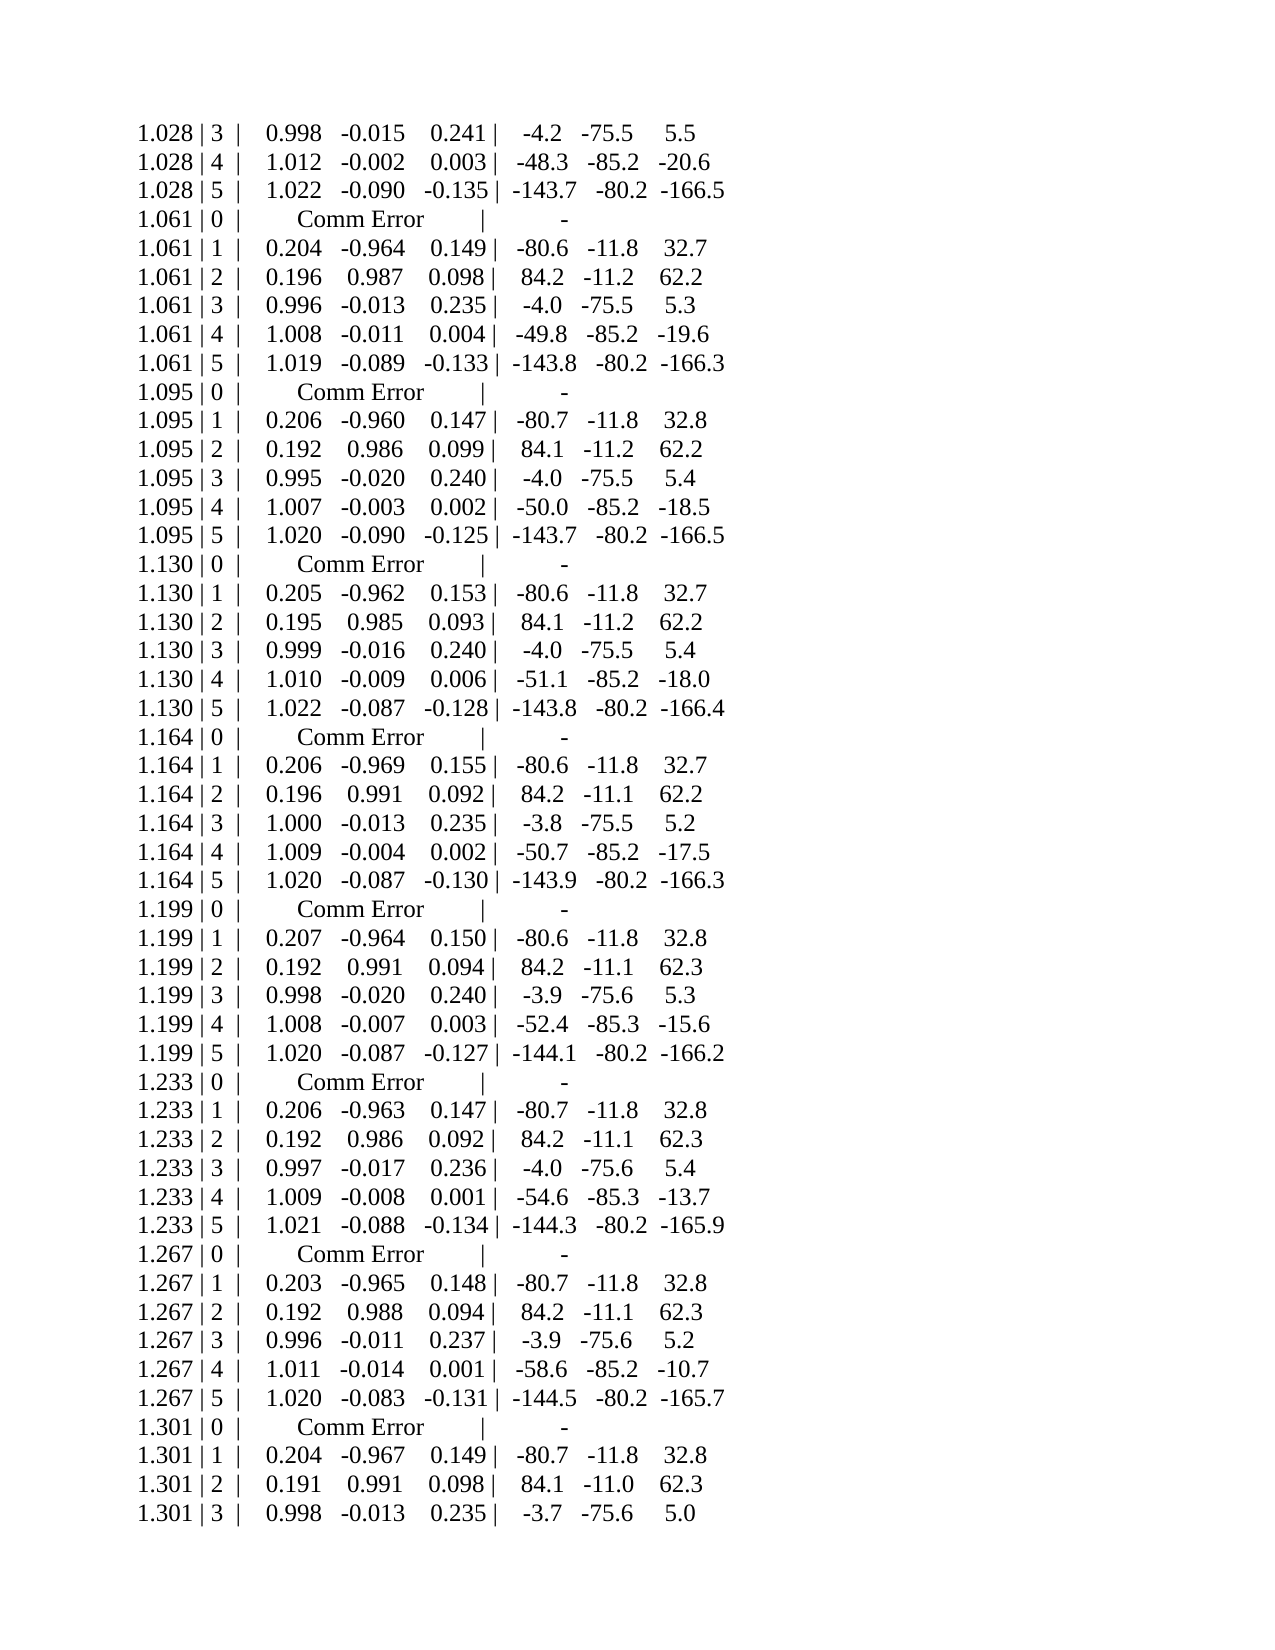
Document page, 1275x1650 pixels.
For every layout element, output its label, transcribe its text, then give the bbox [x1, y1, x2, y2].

text 1.061 | 2 | 0.196 0.987 0.098 | 84.2 -11.2 62.2 [118, 262, 1157, 291]
text 1.130 | 5 | 1.022 -0.087 -0.128 | -143.8 -80.2 -166.4 [118, 693, 1157, 722]
text 1.028 | 3 | 0.998 -0.015 0.241 | -4.2 -75.5 5.5 [118, 118, 1157, 147]
text 1.301 | 3 | 0.998 -0.013 0.235 | -3.7 -75.6 5.0 [118, 1498, 1157, 1527]
text 1.233 | 1 | 0.206 -0.963 0.147 | -80.7 -11.8 32.8 [118, 1096, 1157, 1124]
text 1.301 | 2 | 0.191 0.991 0.098 | 84.1 -11.0 62.3 [118, 1469, 1157, 1498]
text 1.164 | 4 | 1.009 -0.004 0.002 | -50.7 -85.2 -17.5 [118, 837, 1157, 866]
text 1.095 | 4 | 1.007 -0.003 0.002 | -50.0 -85.2 -18.5 [118, 492, 1157, 521]
text 1.199 | 4 | 1.008 -0.007 0.003 | -52.4 -85.3 -15.6 [118, 1009, 1157, 1038]
text 1.061 | 0 | Comm Error | - [118, 204, 1157, 233]
text 1.028 | 5 | 1.022 -0.090 -0.135 | -143.7 -80.2 -166.5 [118, 176, 1157, 204]
text 1.233 | 0 | Comm Error | - [118, 1067, 1157, 1096]
text 1.267 | 1 | 0.203 -0.965 0.148 | -80.7 -11.8 32.8 [118, 1268, 1157, 1297]
text 1.061 | 3 | 0.996 -0.013 0.235 | -4.0 -75.5 5.3 [118, 291, 1157, 319]
text 1.267 | 2 | 0.192 0.988 0.094 | 84.2 -11.1 62.3 [118, 1297, 1157, 1326]
text 1.095 | 5 | 1.020 -0.090 -0.125 | -143.7 -80.2 -166.5 [118, 521, 1157, 549]
text 1.028 | 4 | 1.012 -0.002 0.003 | -48.3 -85.2 -20.6 [118, 147, 1157, 176]
text 1.199 | 1 | 0.207 -0.964 0.150 | -80.6 -11.8 32.8 [118, 923, 1157, 952]
text 1.130 | 4 | 1.010 -0.009 0.006 | -51.1 -85.2 -18.0 [118, 664, 1157, 693]
text 1.199 | 2 | 0.192 0.991 0.094 | 84.2 -11.1 62.3 [118, 952, 1157, 981]
text 1.130 | 1 | 0.205 -0.962 0.153 | -80.6 -11.8 32.7 [118, 578, 1157, 607]
text 1.061 | 1 | 0.204 -0.964 0.149 | -80.6 -11.8 32.7 [118, 233, 1157, 262]
text 1.164 | 3 | 1.000 -0.013 0.235 | -3.8 -75.5 5.2 [118, 808, 1157, 837]
text 1.267 | 4 | 1.011 -0.014 0.001 | -58.6 -85.2 -10.7 [118, 1354, 1157, 1383]
text 1.061 | 4 | 1.008 -0.011 0.004 | -49.8 -85.2 -19.6 [118, 319, 1157, 348]
text 1.301 | 0 | Comm Error | - [118, 1412, 1157, 1441]
text 1.301 | 1 | 0.204 -0.967 0.149 | -80.7 -11.8 32.8 [118, 1441, 1157, 1469]
text 1.061 | 5 | 1.019 -0.089 -0.133 | -143.8 -80.2 -166.3 [118, 348, 1157, 377]
text 1.164 | 2 | 0.196 0.991 0.092 | 84.2 -11.1 62.2 [118, 779, 1157, 808]
text 1.164 | 0 | Comm Error | - [118, 722, 1157, 751]
text 1.095 | 1 | 0.206 -0.960 0.147 | -80.7 -11.8 32.8 [118, 406, 1157, 434]
text 1.130 | 2 | 0.195 0.985 0.093 | 84.1 -11.2 62.2 [118, 607, 1157, 636]
text 1.095 | 0 | Comm Error | - [118, 377, 1157, 406]
text 1.199 | 0 | Comm Error | - [118, 894, 1157, 923]
text 1.233 | 2 | 0.192 0.986 0.092 | 84.2 -11.1 62.3 [118, 1124, 1157, 1153]
text 1.164 | 1 | 0.206 -0.969 0.155 | -80.6 -11.8 32.7 [118, 751, 1157, 779]
text 1.164 | 5 | 1.020 -0.087 -0.130 | -143.9 -80.2 -166.3 [118, 866, 1157, 894]
text 1.267 | 0 | Comm Error | - [118, 1239, 1157, 1268]
text 1.267 | 5 | 1.020 -0.083 -0.131 | -144.5 -80.2 -165.7 [118, 1383, 1157, 1412]
text 1.267 | 3 | 0.996 -0.011 0.237 | -3.9 -75.6 5.2 [118, 1326, 1157, 1354]
text 1.233 | 4 | 1.009 -0.008 0.001 | -54.6 -85.3 -13.7 [118, 1182, 1157, 1211]
text 1.233 | 5 | 1.021 -0.088 -0.134 | -144.3 -80.2 -165.9 [118, 1211, 1157, 1239]
text 1.095 | 2 | 0.192 0.986 0.099 | 84.1 -11.2 62.2 [118, 434, 1157, 463]
text 1.199 | 3 | 0.998 -0.020 0.240 | -3.9 -75.6 5.3 [118, 981, 1157, 1009]
text 1.130 | 3 | 0.999 -0.016 0.240 | -4.0 -75.5 5.4 [118, 636, 1157, 664]
text 1.233 | 3 | 0.997 -0.017 0.236 | -4.0 -75.6 5.4 [118, 1153, 1157, 1182]
text 1.199 | 5 | 1.020 -0.087 -0.127 | -144.1 -80.2 -166.2 [118, 1038, 1157, 1067]
text 1.095 | 3 | 0.995 -0.020 0.240 | -4.0 -75.5 5.4 [118, 463, 1157, 492]
text 1.130 | 0 | Comm Error | - [118, 549, 1157, 578]
